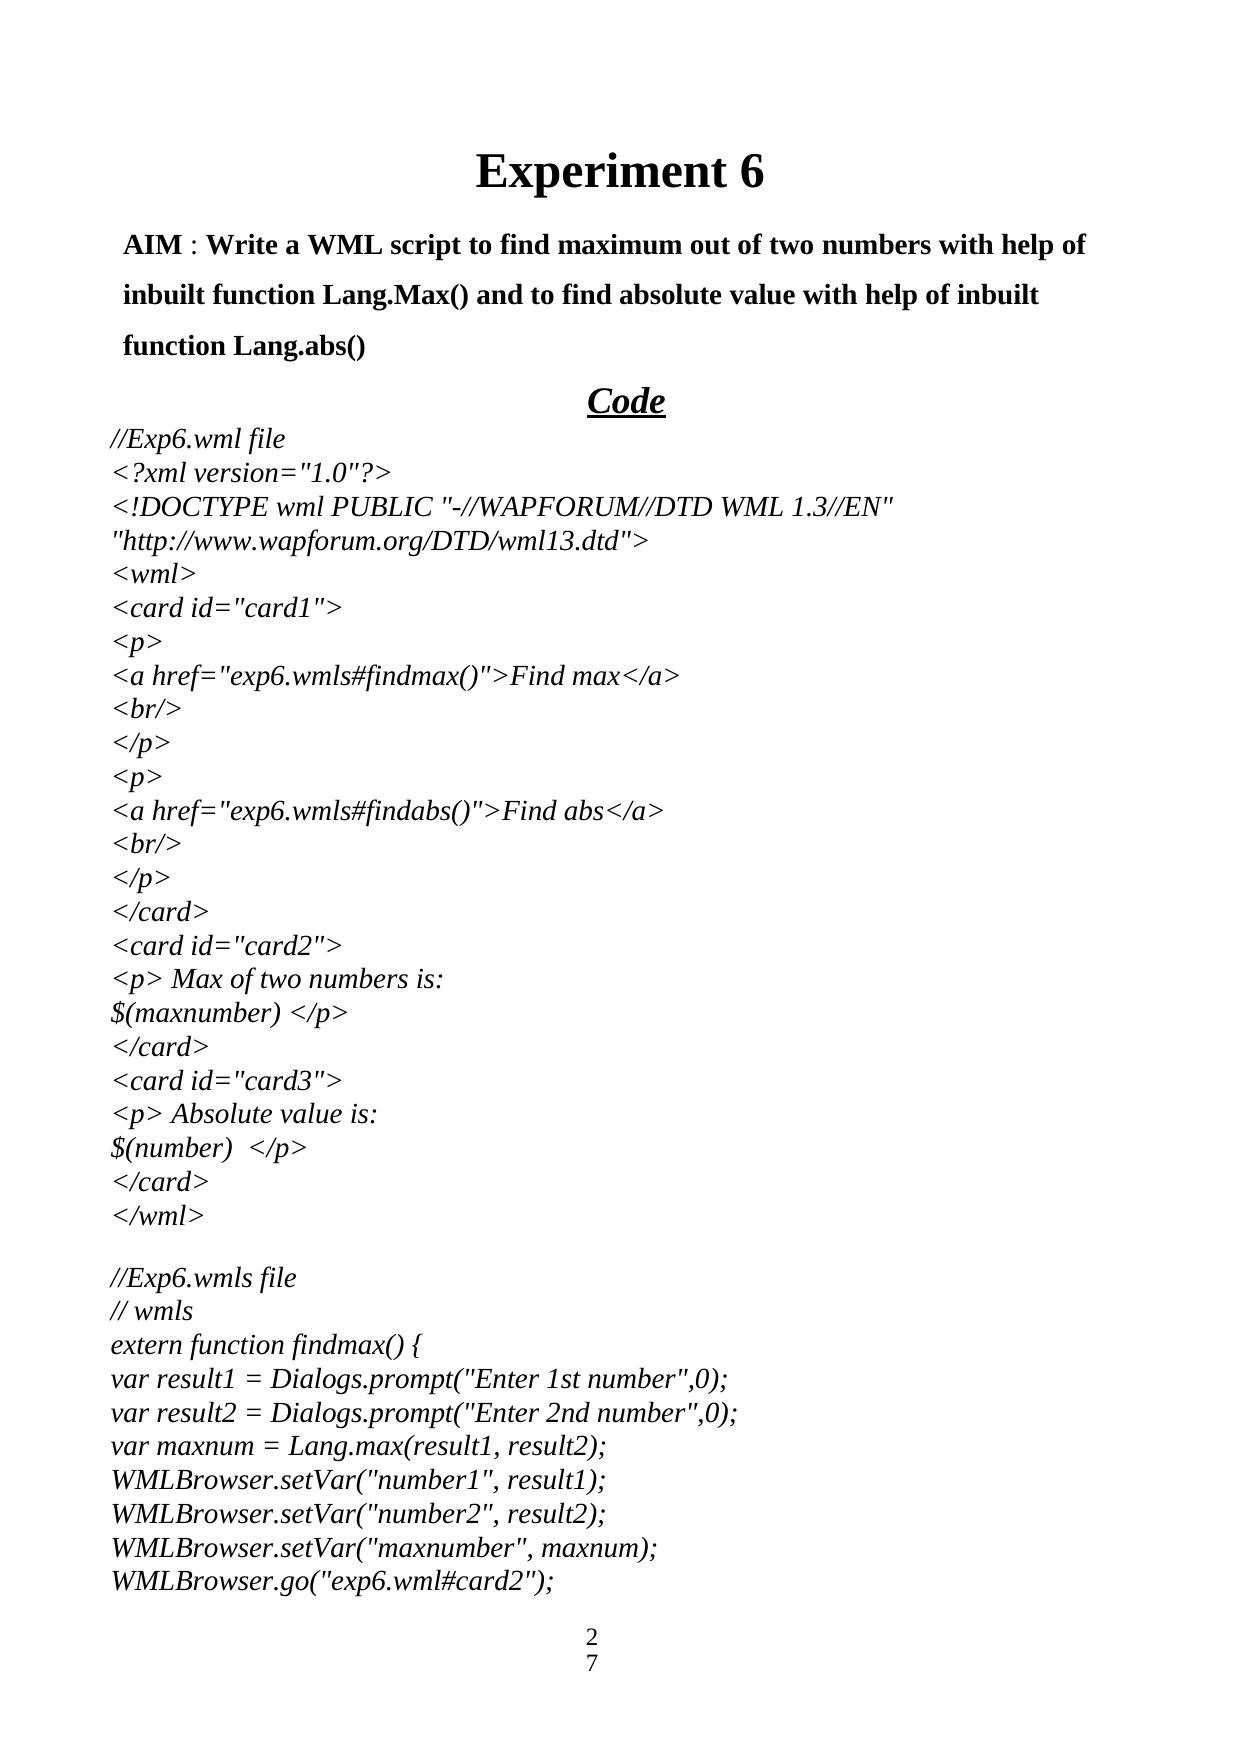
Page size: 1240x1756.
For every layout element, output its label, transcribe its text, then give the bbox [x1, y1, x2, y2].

text <?xml version="1.0"?> [110, 455, 1146, 489]
text var result1 = Dialogs.prompt("Enter 1st number",0); [110, 1361, 1146, 1394]
text <!DOCTYPE wml PUBLIC "-//WAPFORUM//DTD WML 1.3//EN" "http://www.wapforum.org/DTD/wml13.dtd"> [110, 489, 1146, 556]
text <a href="exp6.wmls#findabs()">Find abs</a> [110, 793, 1146, 826]
text <a href="exp6.wmls#findmax()">Find max</a> [110, 658, 1146, 691]
text <p> Max of two numbers is: [110, 961, 1146, 995]
text <br/> [110, 691, 1146, 725]
text var result2 = Dialogs.prompt("Enter 2nd number",0); [110, 1395, 1146, 1428]
subtitle AIM : Write a WML script to find maximum out of two numbers with help of inbuilt function Lang.Max() and to find absolute value with help of inbuilt function Lang.abs() [123, 227, 1146, 361]
text <p> [110, 624, 1146, 657]
text <wml> [110, 556, 1146, 590]
text $(number) </p> [110, 1130, 1146, 1164]
text //Exp6.wml file [110, 422, 1146, 455]
text <card id="card3"> [110, 1063, 1146, 1096]
text </p> [110, 725, 1146, 759]
text </card> [110, 1029, 1146, 1062]
text <p> [110, 759, 1146, 792]
text <p> Absolute value is: [110, 1096, 1146, 1130]
text Code [110, 378, 1146, 421]
text //Exp6.wmls file [110, 1260, 1146, 1293]
text </card> [110, 1164, 1146, 1197]
text </p> [110, 860, 1146, 894]
text var maxnum = Lang.max(result1, result2); [110, 1428, 1146, 1462]
list Experiment 6 [400, 142, 1146, 199]
text <card id="card1"> [110, 590, 1146, 624]
text WMLBrowser.go("exp6.wml#card2"); [110, 1563, 1146, 1597]
text </wml> [110, 1198, 1146, 1231]
text <card id="card2"> [110, 928, 1146, 961]
text <br/> [110, 826, 1146, 860]
text WMLBrowser.setVar("number2", result2); [110, 1496, 1146, 1529]
text $(maxnumber) </p> [110, 995, 1146, 1029]
text WMLBrowser.setVar("maxnumber", maxnum); [110, 1530, 1146, 1563]
text // wmls [110, 1293, 1146, 1327]
text </card> [110, 894, 1146, 927]
text WMLBrowser.setVar("number1", result1); [110, 1462, 1146, 1496]
text extern function findmax() { [110, 1327, 1146, 1361]
